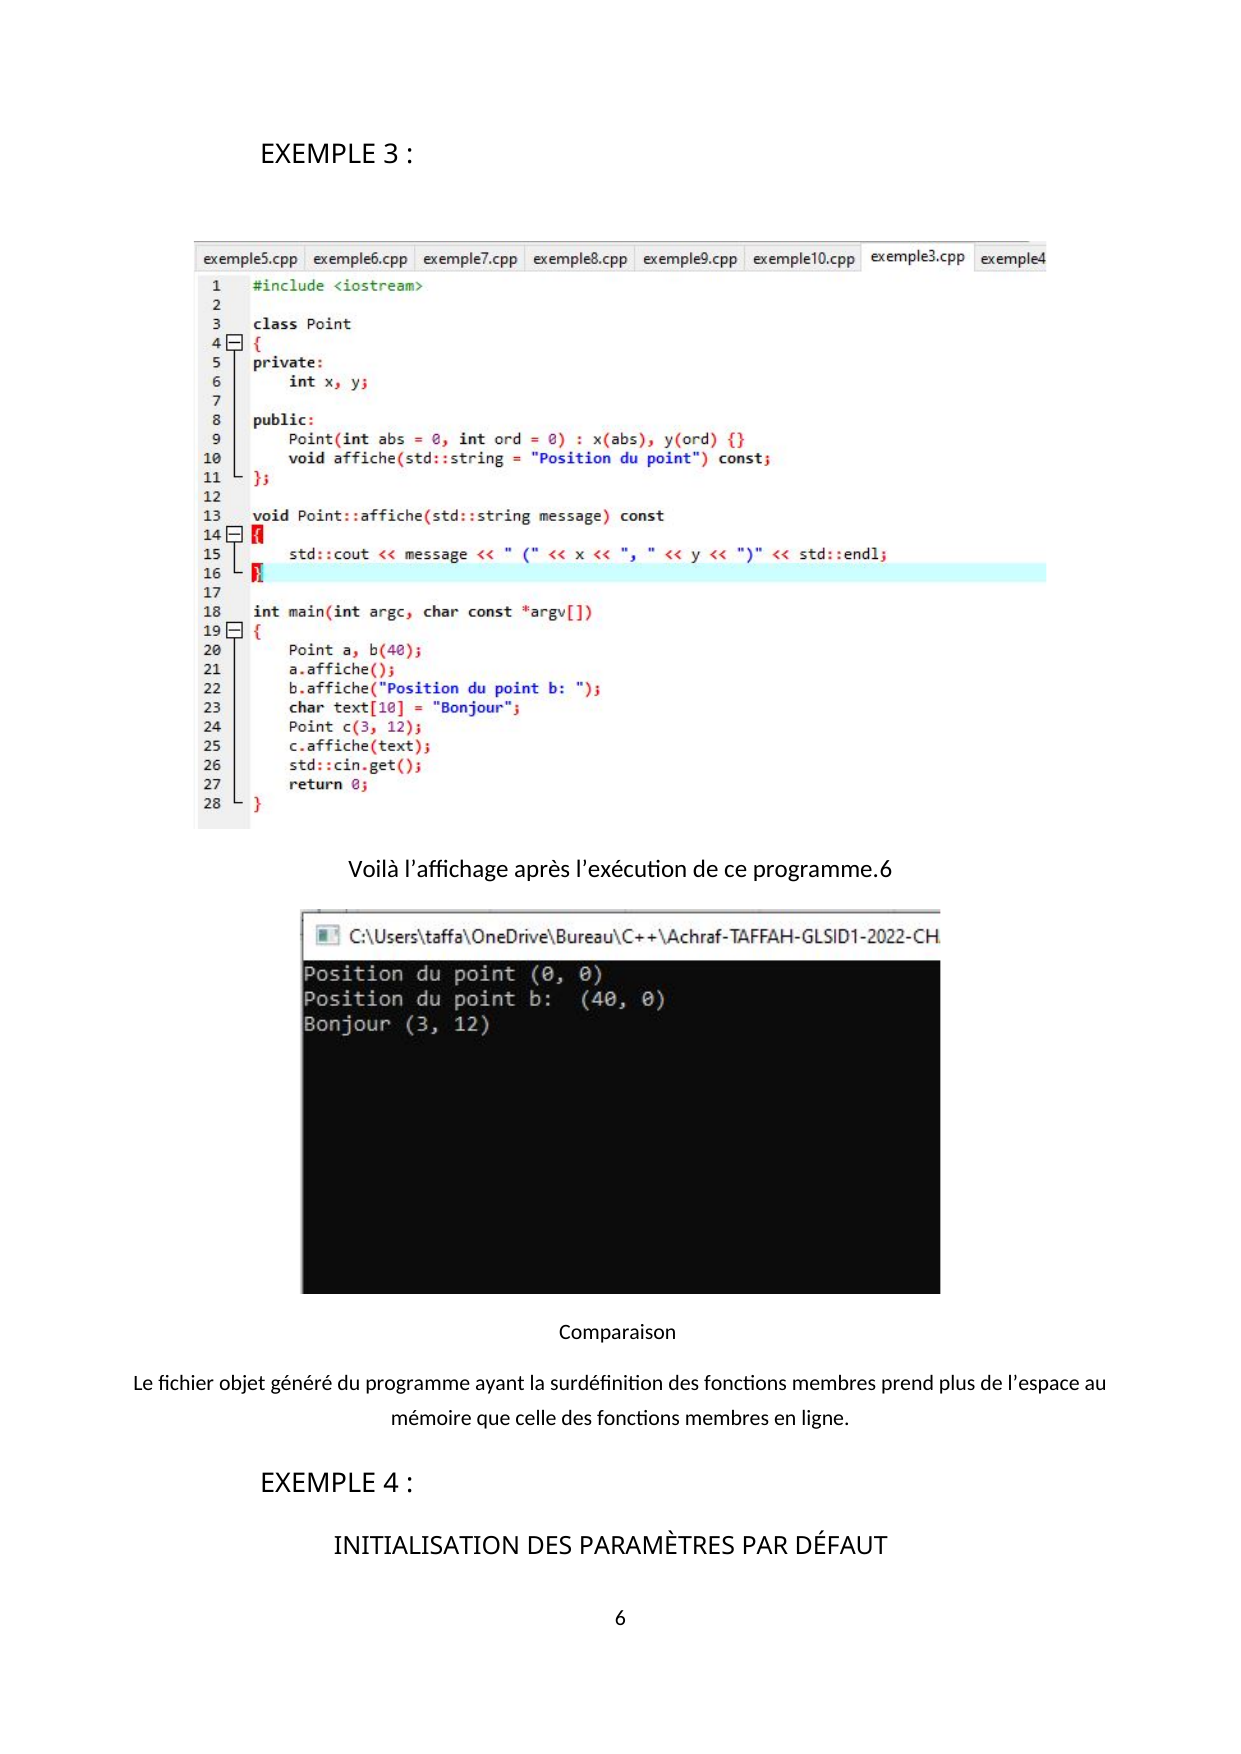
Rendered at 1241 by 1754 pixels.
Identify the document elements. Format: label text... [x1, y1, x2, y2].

text Le fichier objet généré du programme ayant la surdéfinition des fonctions membres prend plus de l’espace au mémoire que celle des fonctions membres en ligne. [112, 1369, 1128, 1431]
subtitle EXEMPLE 4 : [186, 1464, 1128, 1501]
text Voilà l’affichage après l’exécution de ce programme.1 [112, 853, 1128, 883]
text Comparaison [112, 1318, 1128, 1345]
subtitle Initialisation des paramètres par défaut [260, 1527, 1128, 1561]
subtitle EXEMPLE 3 : [186, 134, 1128, 171]
